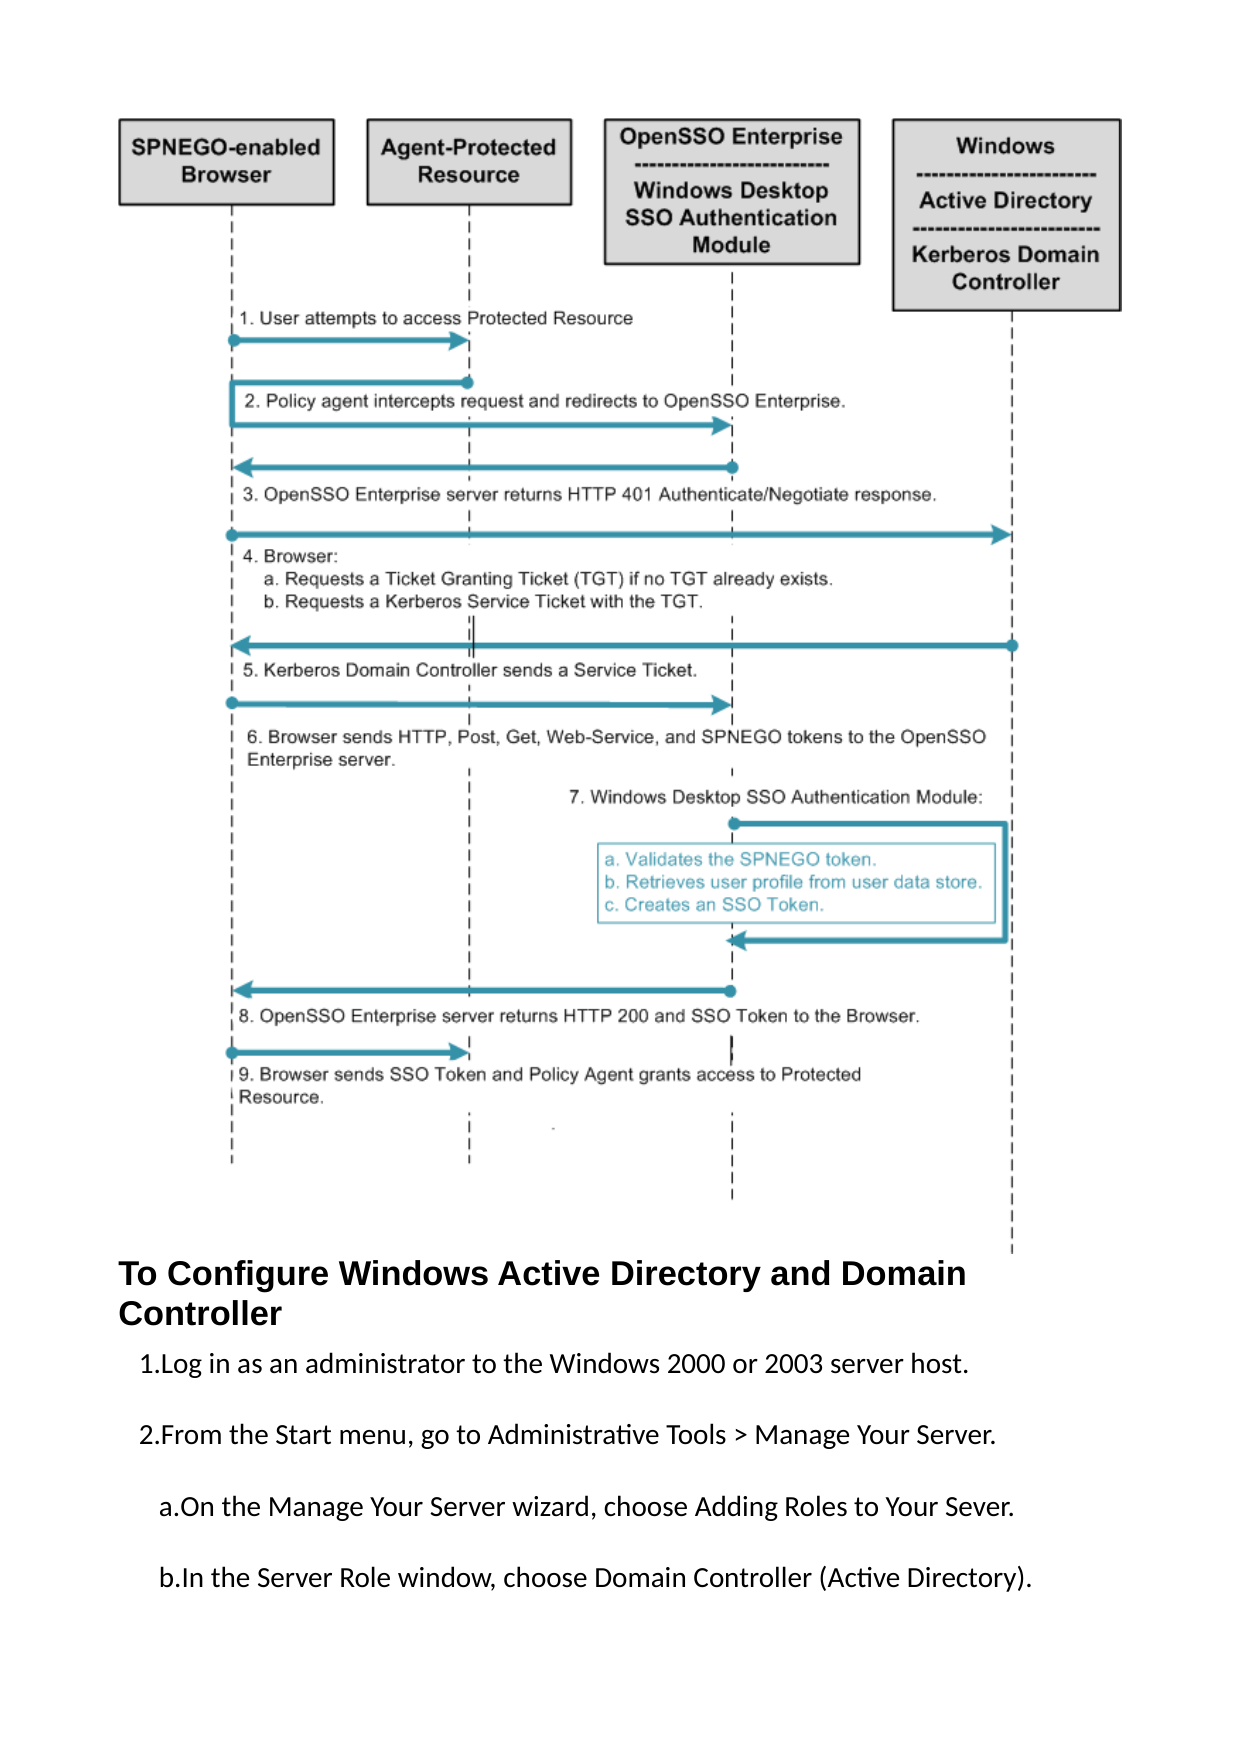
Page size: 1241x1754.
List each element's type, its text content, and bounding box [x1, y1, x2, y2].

list On the Manage Your Server wizard, choose Adding Roles to Your Sever. [118, 1488, 1122, 1523]
picture [118, 118, 1122, 1254]
subtitle To Configure Windows Active Directory and Domain Controller [118, 1254, 1122, 1333]
list Log in as an administrator to the Windows 2000 or 2003 server host. [118, 1345, 1122, 1381]
list From the Start menu, go to Administrative Tools > Manage Your Server. [118, 1416, 1122, 1452]
list In the Server Role window, choose Domain Controller (Active Directory). [118, 1559, 1122, 1594]
